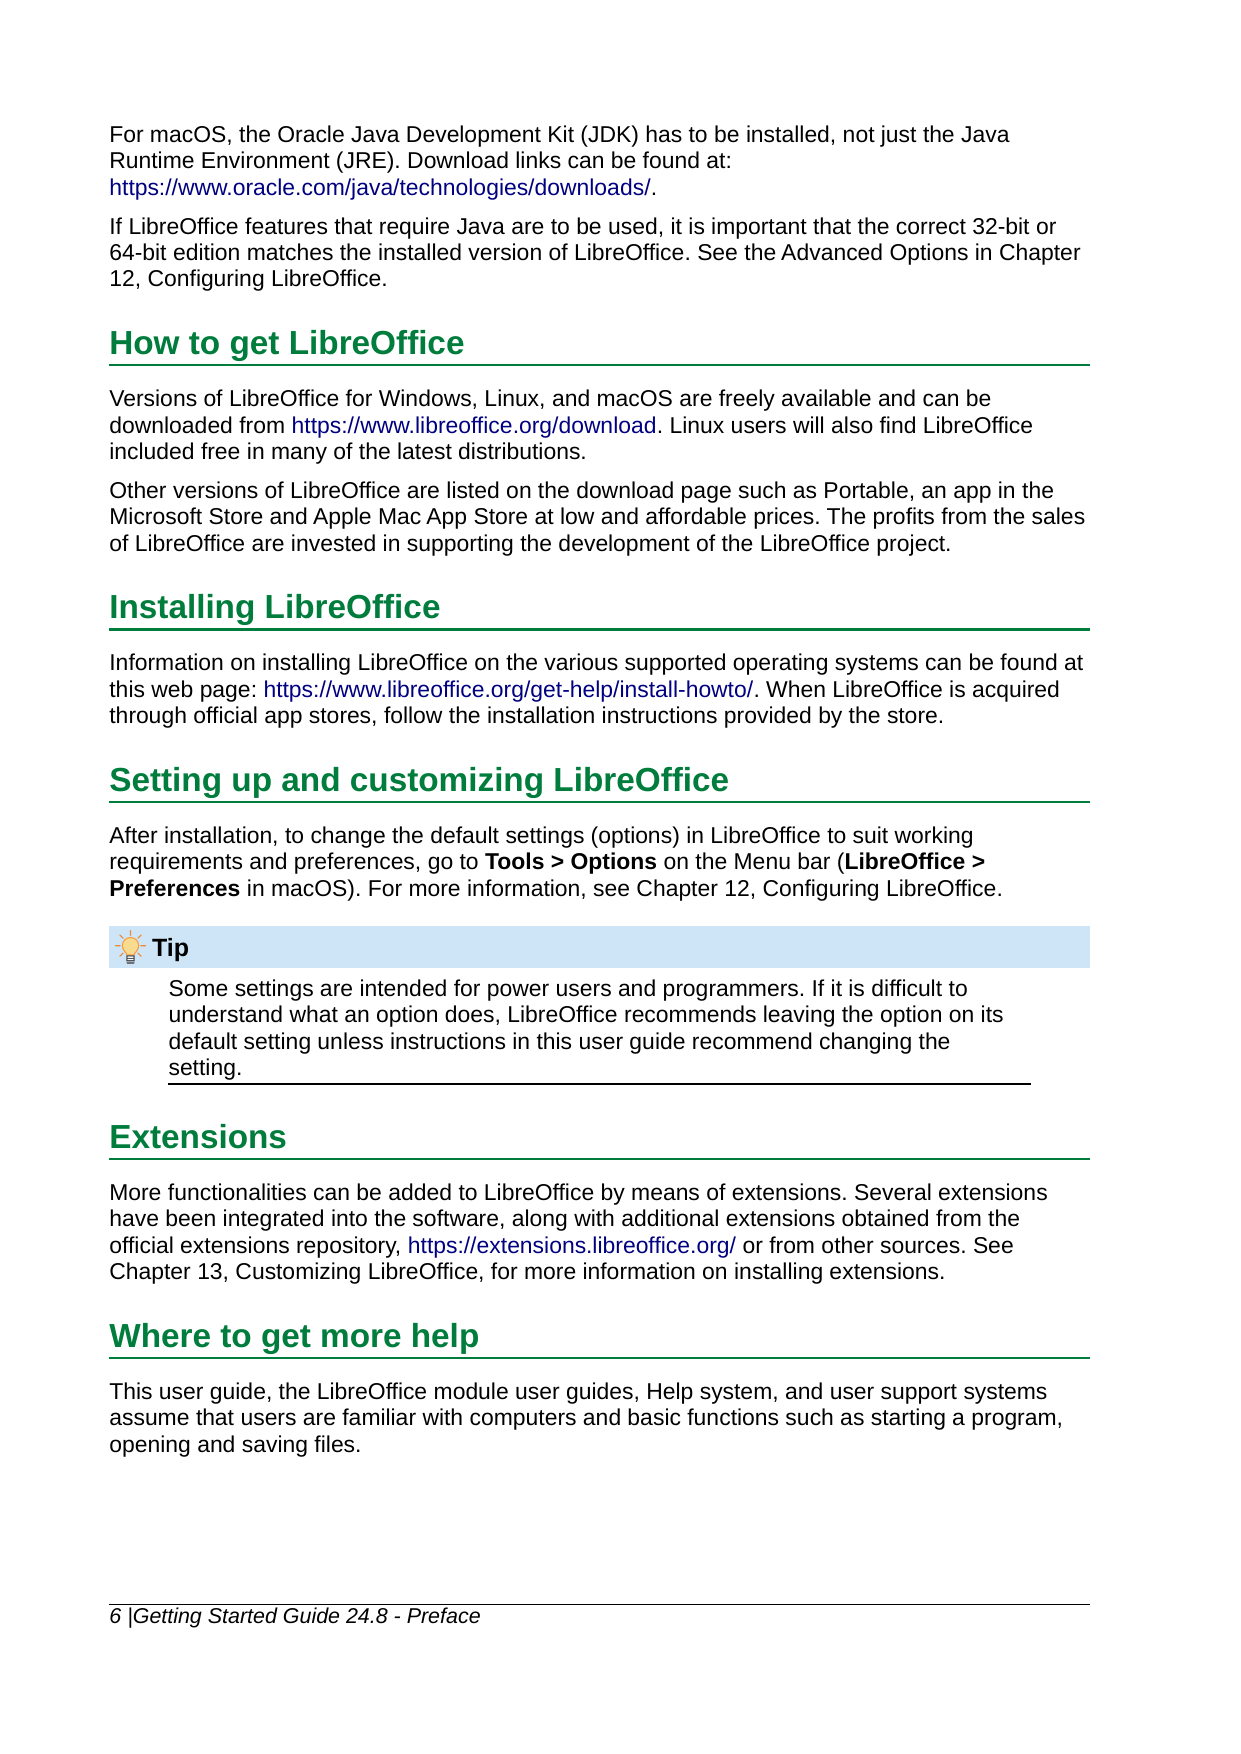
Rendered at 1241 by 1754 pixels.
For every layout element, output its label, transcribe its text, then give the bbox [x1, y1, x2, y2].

subtitle Tip [151, 926, 1090, 968]
subtitle Where to get more help [109, 1316, 1090, 1357]
text If LibreOffice features that require Java are to be used, it is important that the correct 32-bit or 64-bit edition matches the installed version of LibreOffice. See the Advanced Options in Chapter 12, Configuring LibreOffice. [109, 213, 1090, 292]
text Other versions of LibreOffice are listed on the download page such as Portable, an app in the Microsoft Store and Apple Mac App Store at low and affordable prices. The profits from the sales of LibreOffice are invested in supporting the development of the LibreOffice project. [109, 477, 1090, 556]
text Versions of LibreOffice for Windows, Linux, and macOS are freely available and can be downloaded from https://www.libreoffice.org/download. Linux users will also find LibreOffice included free in many of the latest distributions. [109, 385, 1090, 464]
subtitle How to get LibreOffice [109, 323, 1090, 364]
text This user guide, the LibreOffice module user guides, Help system, and user support systems assume that users are familiar with computers and basic functions such as starting a program, opening and saving files. [109, 1378, 1090, 1457]
subtitle Extensions [109, 1117, 1090, 1158]
text Information on installing LibreOffice on the various supported operating systems can be found at this web page: https://www.libreoffice.org/get-help/install-howto/. When LibreOffice is acquired through official app stores, follow the installation instructions provided by the store. [109, 649, 1090, 728]
text Some settings are intended for power users and programmers. If it is difficult to understand what an option does, LibreOffice recommends leaving the option on its default setting unless instructions in this user guide recommend changing the setting. [168, 975, 1031, 1083]
text More functionalities can be added to LibreOffice by means of extensions. Several extensions have been integrated into the software, along with additional extensions obtained from the official extensions repository, https://extensions.libreoffice.org/ or from other sources. See Chapter 13, Customizing LibreOffice, for more information on installing extensions. [109, 1179, 1090, 1284]
subtitle Installing LibreOffice [109, 587, 1090, 628]
subtitle Setting up and customizing LibreOffice [109, 760, 1090, 801]
text After installation, to change the default settings (options) in LibreOffice to suit working requirements and preferences, go to Tools > Options on the Menu bar (LibreOffice > Preferences in macOS). For more information, see Chapter 12, Configuring LibreOffice. [109, 822, 1090, 901]
text For macOS, the Oracle Java Development Kit (JDK) has to be installed, not just the Java Runtime Environment (JRE). Download links can be found at: https://www.oracle.com/java/technologies/downloads/. [109, 121, 1090, 200]
